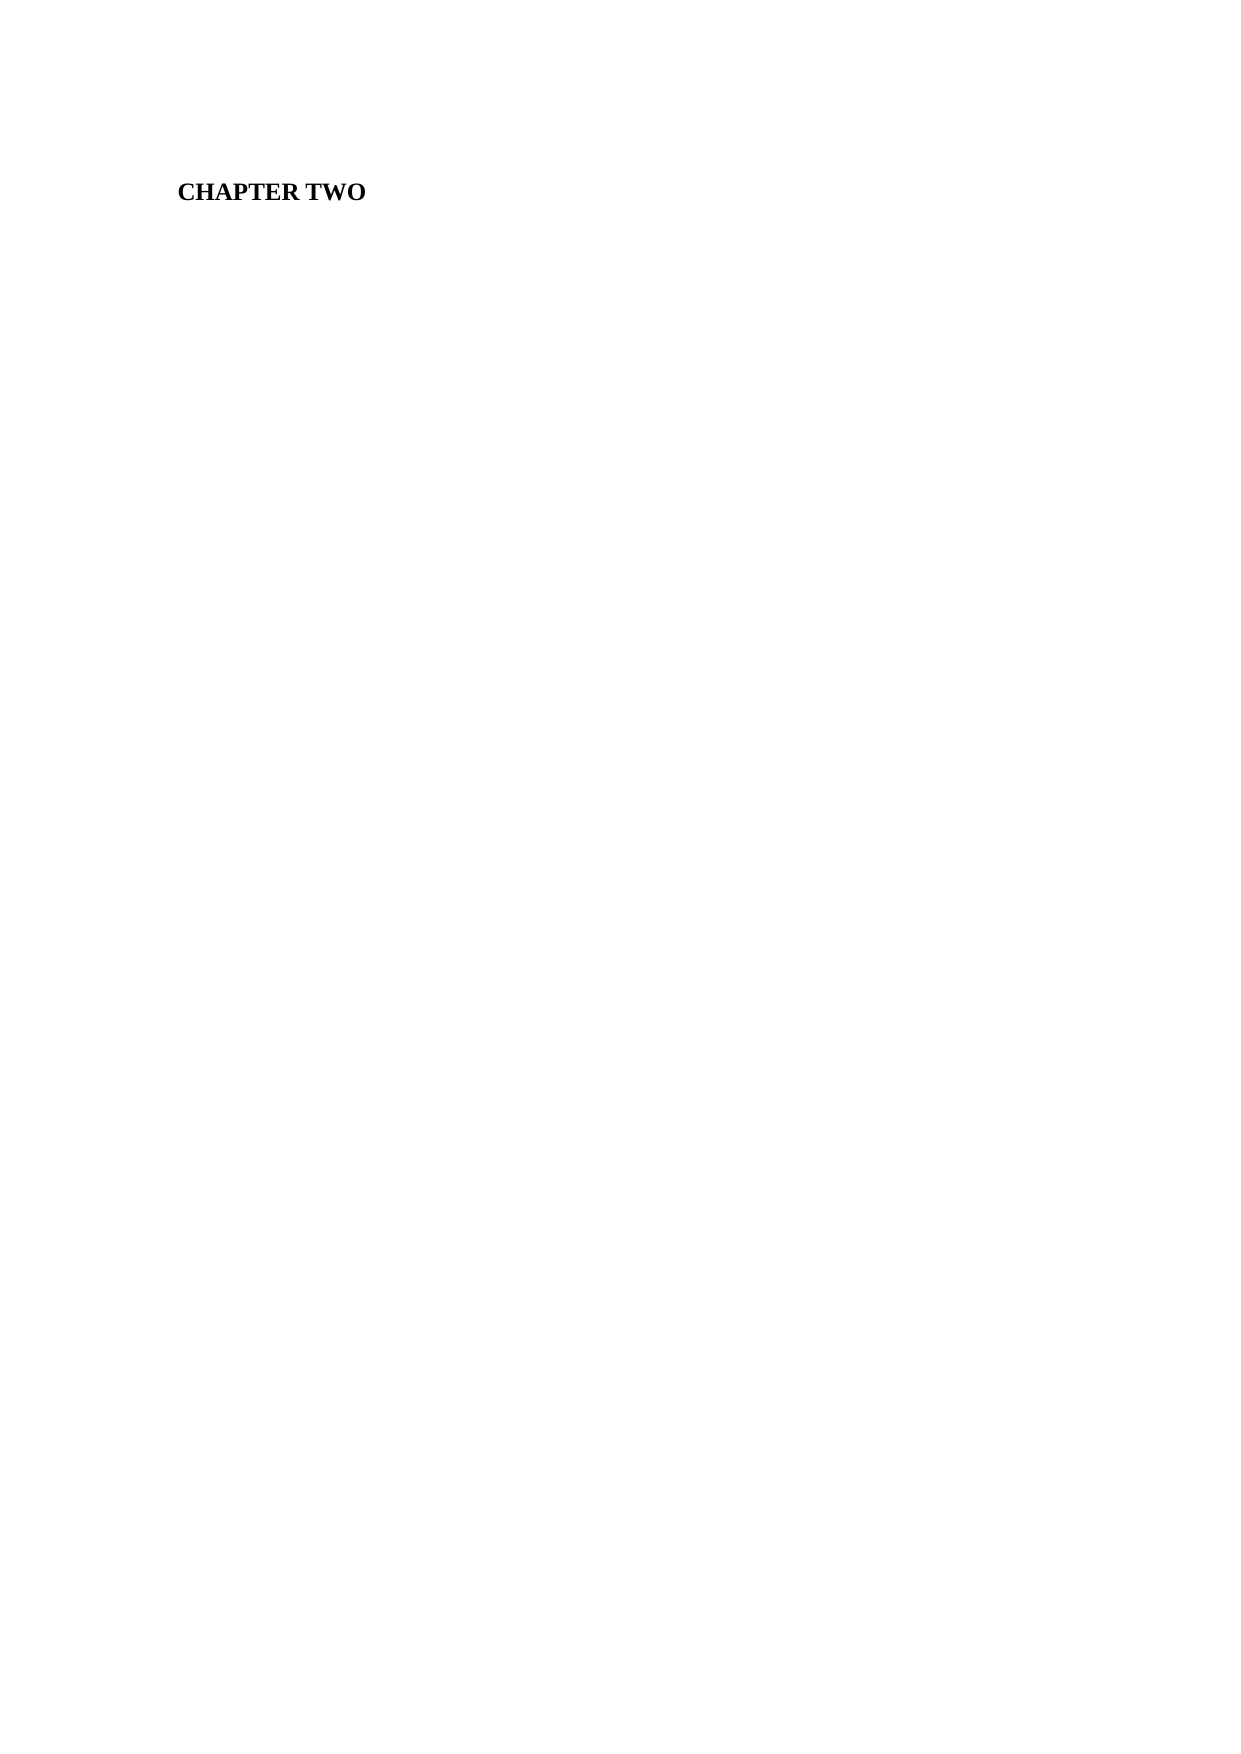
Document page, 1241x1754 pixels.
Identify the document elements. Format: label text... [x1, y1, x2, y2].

text CHAPTER TWO [177, 177, 1063, 206]
